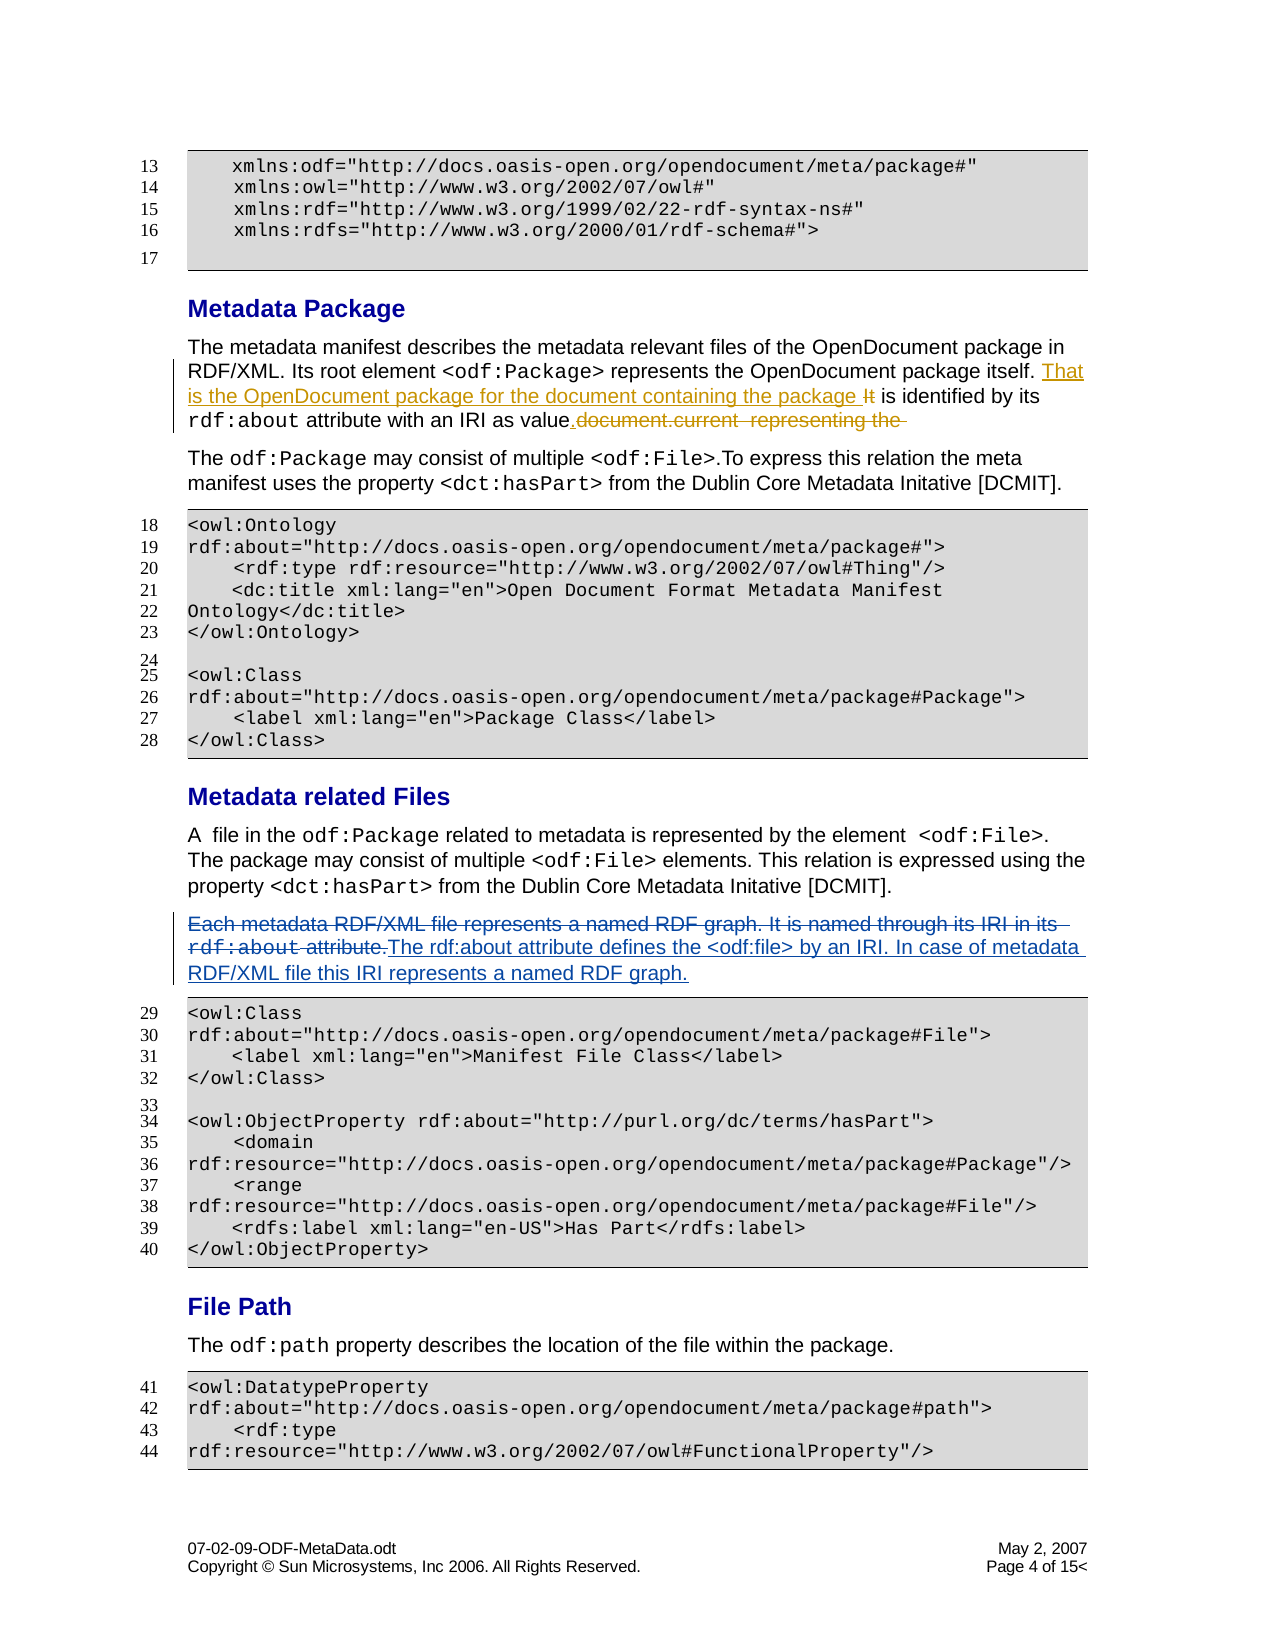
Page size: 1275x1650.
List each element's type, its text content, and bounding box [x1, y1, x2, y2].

text A file in the odf:Package related to metadata is represented by the element <odf:File>. The package may consist of multiple <odf:File> elements. This relation is expressed using the property <dct:hasPart> from the Dublin Core Metadata Initative [DCMIT]. [187, 823, 1088, 900]
text </owl:Ontology> [187, 623, 1088, 644]
text <owl:Ontology rdf:about="http://docs.oasis-open.org/opendocument/meta/package#"> [187, 510, 1088, 558]
text The metadata manifest describes the metadata relevant files of the OpenDocument package in RDF/XML. Its root element <odf:Package> represents the OpenDocument package itself. That is the OpenDocument package for the document containing the package is identified by its rdf:about attribute with an IRI as value. [187, 336, 1088, 433]
subtitle Metadata Package [187, 295, 1088, 323]
text <owl:Class rdf:about="http://docs.oasis-open.org/opendocument/meta/package#File"> [187, 998, 1088, 1047]
text <owl:ObjectProperty rdf:about="http://purl.org/dc/terms/hasPart"> [187, 1111, 1088, 1132]
text <rdf:type rdf:resource="http://www.w3.org/2002/07/owl#Thing"/> [187, 558, 1088, 580]
subtitle Metadata related Files [187, 783, 1088, 811]
text <label xml:lang="en">Manifest File Class</label> [187, 1047, 1088, 1068]
text <label xml:lang="en">Package Class</label> [187, 709, 1088, 724]
text xmlns:odf="http://docs.oasis-open.org/opendocument/meta/package#" [187, 151, 1088, 178]
text <owl:DatatypeProperty rdf:about="http://docs.oasis-open.org/opendocument/meta/package#path"> [187, 1372, 1088, 1414]
text <rdfs:label xml:lang="en-US">Has Part</rdfs:label> [187, 1218, 1088, 1233]
text <dc:title xml:lang="en">Open Document Format Metadata Manifest Ontology</dc:title> [187, 580, 1088, 623]
text xmlns:owl="http://www.w3.org/2002/07/owl#" [187, 178, 1088, 199]
text </owl:Class> [187, 1068, 1088, 1089]
text The odf:path property describes the location of the file within the package. [187, 1333, 1088, 1358]
text <domain rdf:resource="http://docs.oasis-open.org/opendocument/meta/package#Package"/> [187, 1132, 1088, 1175]
text </owl:Class> [187, 724, 1088, 758]
text The odf:Package may consist of multiple <odf:File>.To express this relation the meta manifest uses the property <dct:hasPart> from the Dublin Core Metadata Initative [DCMIT]. [187, 446, 1088, 497]
text </owl:ObjectProperty> [187, 1233, 1088, 1267]
text <range rdf:resource="http://docs.oasis-open.org/opendocument/meta/package#File"/> [187, 1175, 1088, 1218]
text The rdf:about attribute defines the <odf:file> by an IRI. In case of metadata RDF/XML file this IRI represents a named RDF graph. [187, 912, 1088, 985]
text <rdf:type rdf:resource="http://www.w3.org/2002/07/owl#FunctionalProperty"/> [187, 1414, 1088, 1469]
subtitle File Path [187, 1292, 1088, 1321]
text xmlns:rdf="http://www.w3.org/1999/02/22-rdf-syntax-ns#" [187, 199, 1088, 221]
text <owl:Class rdf:about="http://docs.oasis-open.org/opendocument/meta/package#Package"> [187, 666, 1088, 709]
text xmlns:rdfs="http://www.w3.org/2000/01/rdf-schema#"> [187, 221, 1088, 236]
